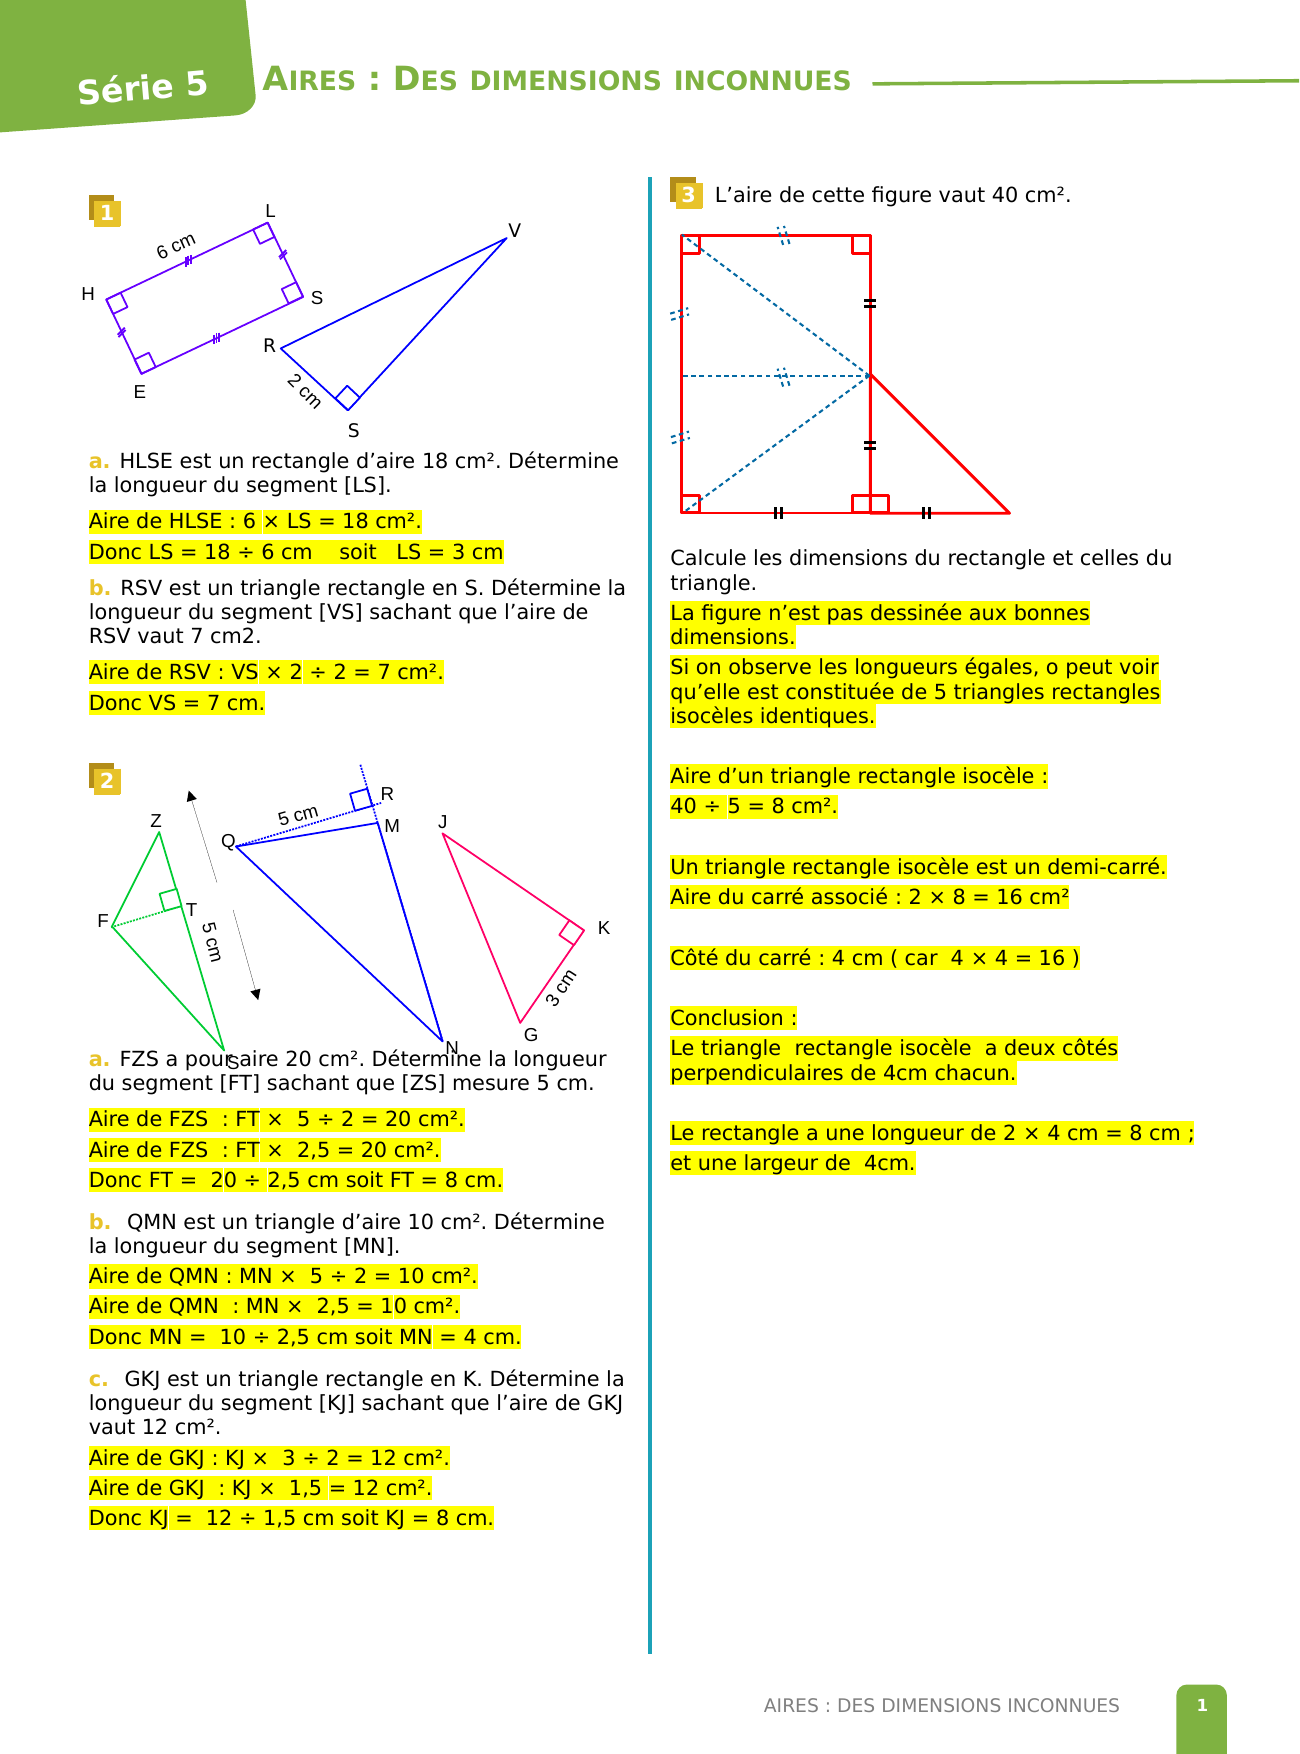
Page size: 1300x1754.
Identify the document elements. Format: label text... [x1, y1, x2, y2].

subtitle Le triangle rectangle isocèle a deux côtés perpendiculaires de 4cm chacun. [1017, 1036, 1205, 1085]
subtitle Aire de QMN : MN × 2,5 = 10 cm². [88, 1294, 623, 1319]
subtitle Aire du carré associé : 2 × 8 = 16 cm² [1069, 885, 1205, 909]
subtitle Donc KJ = 12 ÷ 1,5 cm soit KJ = 8 cm. [494, 1506, 623, 1530]
list RSV est un triangle rectangle en S. Détermine la longueur du segment [VS] sachant que l’aire de RSV vaut 7 cm2. [88, 576, 629, 648]
subtitle Donc FT = 20 ÷ 2,5 cm soit FT = 8 cm. [503, 1168, 623, 1192]
subtitle Donc VS = 7 cm. [265, 691, 623, 715]
subtitle L’aire de cette figure vaut 40 cm². [696, 177, 1211, 208]
subtitle Côté du carré : 4 cm ( car 4 × 4 = 16 ) [1080, 946, 1205, 970]
subtitle Aire de FZS : FT × 2,5 = 20 cm². [441, 1138, 623, 1162]
subtitle QMN est un triangle d’aire 10 cm². Déter­mine la longueur du segment [MN]. [88, 1210, 629, 1258]
subtitle Aire de GKJ : KJ × 3 ÷ 2 = 12 cm². [450, 1446, 623, 1470]
subtitle Si on observe les longueurs égales, o peut voir qu’elle est constituée de 5 triangles rectangles isocèles identiques. [876, 655, 1205, 728]
list HLSE est un rectangle d’aire 18 cm². Déter­mine la longueur du segment [LS]. [88, 449, 629, 498]
subtitle Aire de GKJ : KJ × 1,5 = 12 cm². [432, 1476, 623, 1500]
subtitle Conclusion : [797, 1006, 1205, 1030]
subtitle Aire de HLSE : 6 × LS = 18 cm². [88, 509, 623, 534]
subtitle Aire d’un triangle rectangle isocèle : [1048, 764, 1205, 789]
subtitle La figure n’est pas dessinée aux bonnes dimensions. [796, 601, 1205, 649]
subtitle Donc MN = 10 ÷ 2,5 cm soit MN = 4 cm. [521, 1325, 623, 1349]
subtitle GKJ est un triangle rectangle en K. Détermine la longueur du segment [KJ] sachant que l’aire de GKJ vaut 12 cm². [88, 1367, 629, 1439]
subtitle Aire de QMN : MN × 5 ÷ 2 = 10 cm². [478, 1264, 623, 1289]
list FZS a pour aire 20 cm². Détermine la lon­gueur du segment [FT] sachant que [ZS] mesure 5 cm. [88, 1047, 629, 1096]
subtitle Aire de RSV : VS × 2 ÷ 2 = 7 cm². [444, 660, 623, 684]
subtitle 40 ÷ 5 = 8 cm². [670, 794, 1205, 819]
subtitle Calcule les dimensions du rectangle et celles du triangle. [670, 546, 1205, 595]
subtitle et une largeur de 4cm. [916, 1151, 1205, 1175]
subtitle Aire de FZS : FT × 5 ÷ 2 = 20 cm². [88, 1107, 623, 1132]
subtitle Donc LS = 18 ÷ 6 cm soit LS = 3 cm [504, 540, 623, 564]
